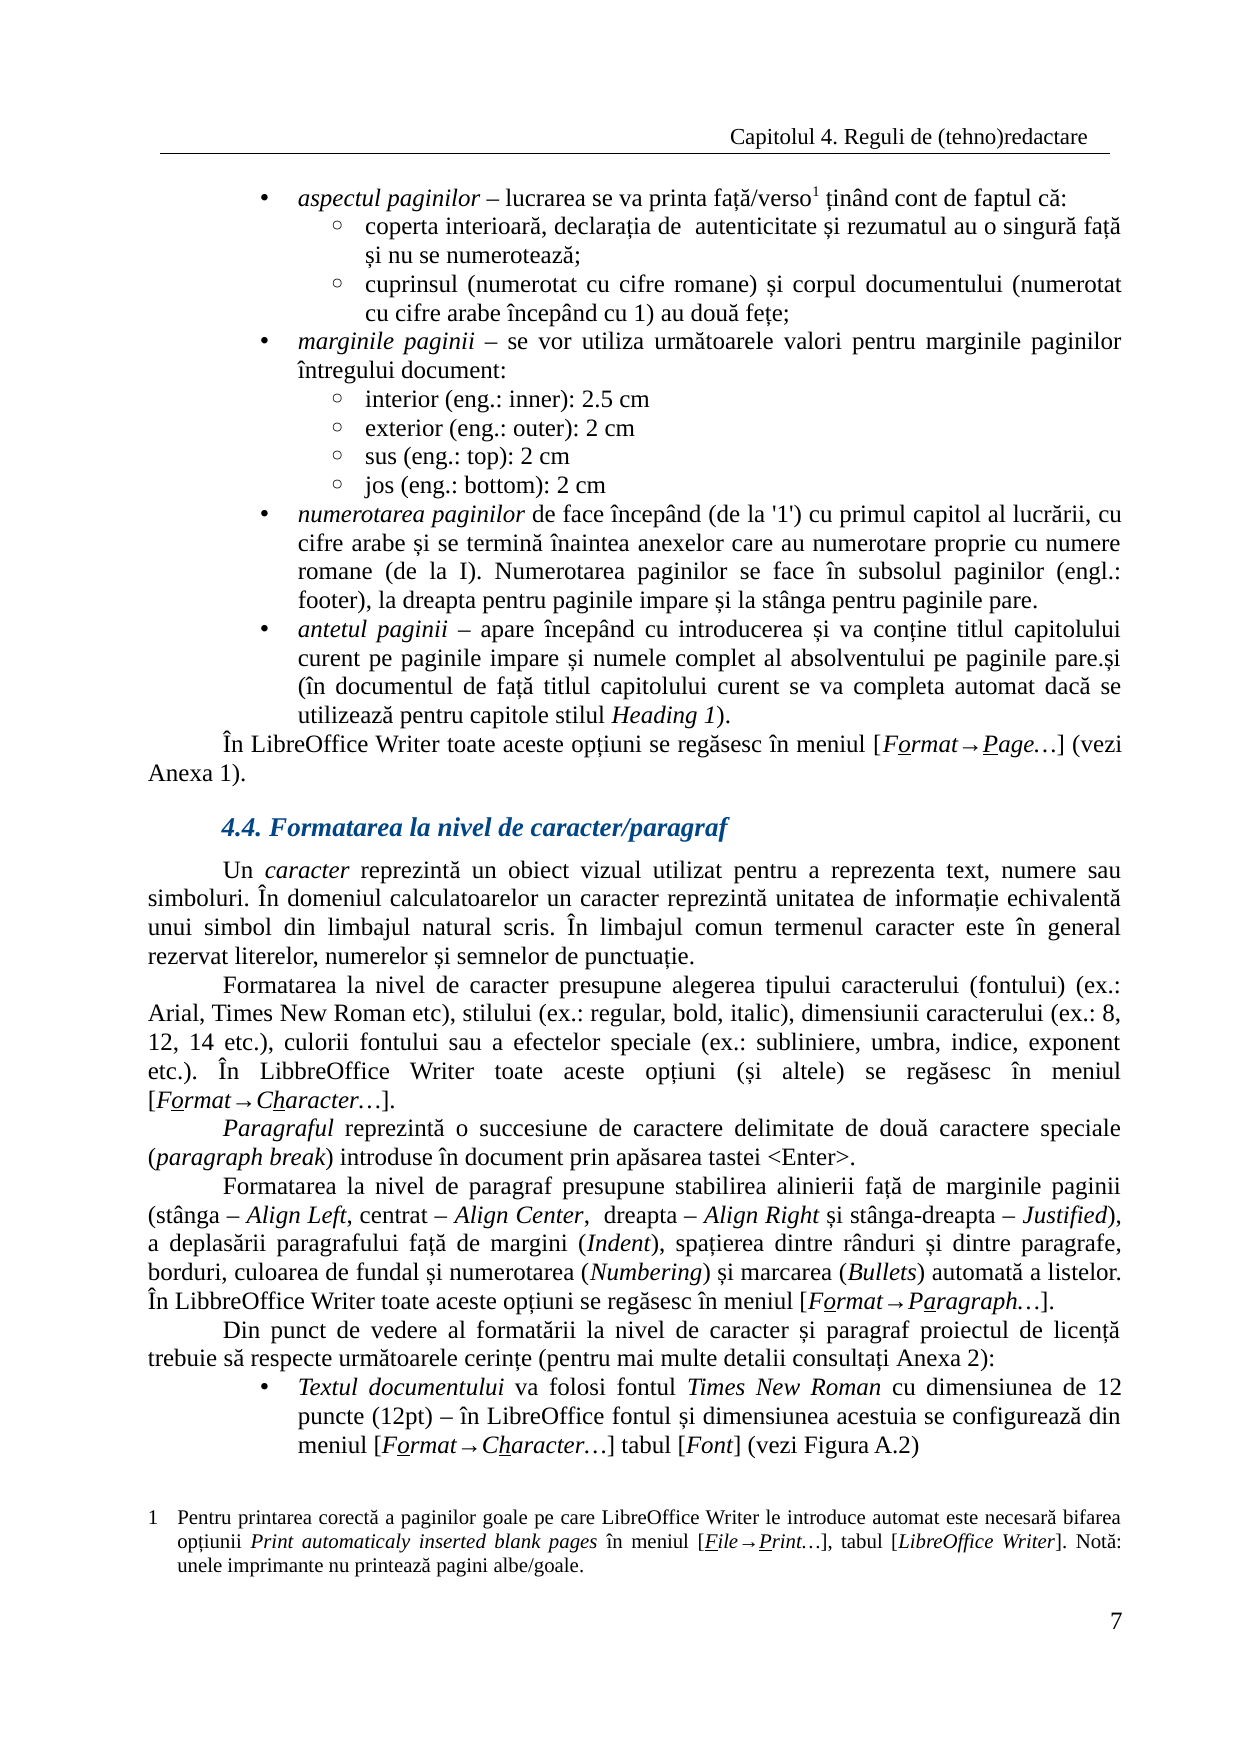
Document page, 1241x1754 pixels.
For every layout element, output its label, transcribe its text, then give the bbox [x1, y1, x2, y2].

text Formatarea la nivel de paragraf presupune stabilirea alinierii față de marginile paginii (stânga – Align Left, centrat – Align Center, dreapta – Align Right și stânga-dreapta – Justified), a deplasării paragrafului față de margini (Indent), spațierea dintre rânduri și dintre paragrafe, borduri, culoarea de fundal și numerotarea (Numbering) și marcarea (Bullets) automată a listelor. În LibbreOffice Writer toate aceste opțiuni se regăsesc în meniul [Format→Paragraph…]. [148, 1171, 1122, 1315]
list aspectul paginilor – lucrarea se va printa față/verso ținând cont de faptul că: [260, 183, 1122, 211]
list antetul paginii – apare începând cu introducerea și va conține titlul capitolului curent pe paginile impare și numele complet al absolventului pe paginile pare.și (în documentul de față titlul capitolului curent se va completa automat dacă se utilizează pentru capitole stilul Heading 1). [260, 614, 1122, 729]
text Un caracter reprezintă un obiect vizual utilizat pentru a reprezenta text, numere sau simboluri. În domeniul calculatoarelor un caracter reprezintă unitatea de informație echivalentă unui simbol din limbajul natural scris. În limbajul comun termenul caracter este în general rezervat literelor, numerelor și semnelor de punctuație. [148, 855, 1122, 970]
list cuprinsul (numerotat cu cifre romane) și corpul documentului (numerotat cu cifre arabe începând cu 1) au două fețe; [327, 269, 1122, 326]
text Din punct de vedere al formatării la nivel de caracter și paragraf proiectul de licență trebuie să respecte următoarele cerințe (pentru mai multe detalii consultați Anexa 2.): [148, 1315, 1122, 1372]
text Paragraful reprezintă o succesiune de caractere delimitate de două caractere speciale (paragraph break) introduse în document prin apăsarea tastei <Enter>. [148, 1113, 1122, 1171]
list Textul documentului va folosi fontul Times New Roman cu dimensiunea de 12 puncte (12pt) – în LibreOffice fontul și dimensiunea acestuia se configurează din meniul [Format→Character…] tabul [Font] (vezi Figura A.2) [260, 1372, 1122, 1458]
text În LibreOffice Writer toate aceste opțiuni se regăsesc în meniul [Format→Page…] (vezi Anexa 1.). [148, 729, 1122, 786]
list exterior (eng.: outer): 2 cm [327, 413, 1122, 441]
list coperta interioară, declarația de autenticitate și rezumatul au o singură față și nu se numerotează; [327, 211, 1122, 269]
subtitle Formatarea la nivel de caracter/paragraf [221, 811, 1122, 842]
text Formatarea la nivel de caracter presupune alegerea tipului caracterului (fontului) (ex.: Arial, Times New Roman etc), stilului (ex.: regular, bold, italic), dimensiunii caracterului (ex.: 8, 12, 14 etc.), culorii fontului sau a efectelor speciale (ex.: subliniere, umbra, indice, exponent etc.). În LibbreOffice Writer toate aceste opțiuni (și altele) se regăsesc în meniul [Format→Character…]. [148, 970, 1122, 1113]
list marginile paginii – se vor utiliza următoarele valori pentru marginile paginilor întregului document: [260, 326, 1122, 384]
list sus (eng.: top): 2 cm [327, 441, 1122, 470]
list numerotarea paginilor de face începând (de la '1') cu primul capitol al lucrării, cu cifre arabe și se termină înaintea anexelor care au numerotare proprie cu numere romane (de la I). Numerotarea paginilor se face în subsolul paginilor (engl.: footer), la dreapta pentru paginile impare și la stânga pentru paginile pare. [260, 499, 1122, 614]
list jos (eng.: bottom): 2 cm [327, 470, 1122, 499]
list Pentru printarea corectă a paginilor goale pe care LibreOffice Writer le introduce automat este necesară bifarea opțiunii Print automaticaly inserted blank pages în meniul [File→Print…], tabul [LibreOffice Writer]. Notă: unele imprimante nu printează pagini albe/goale. [148, 1505, 1122, 1577]
list interior (eng.: inner): 2.5 cm [327, 384, 1122, 413]
